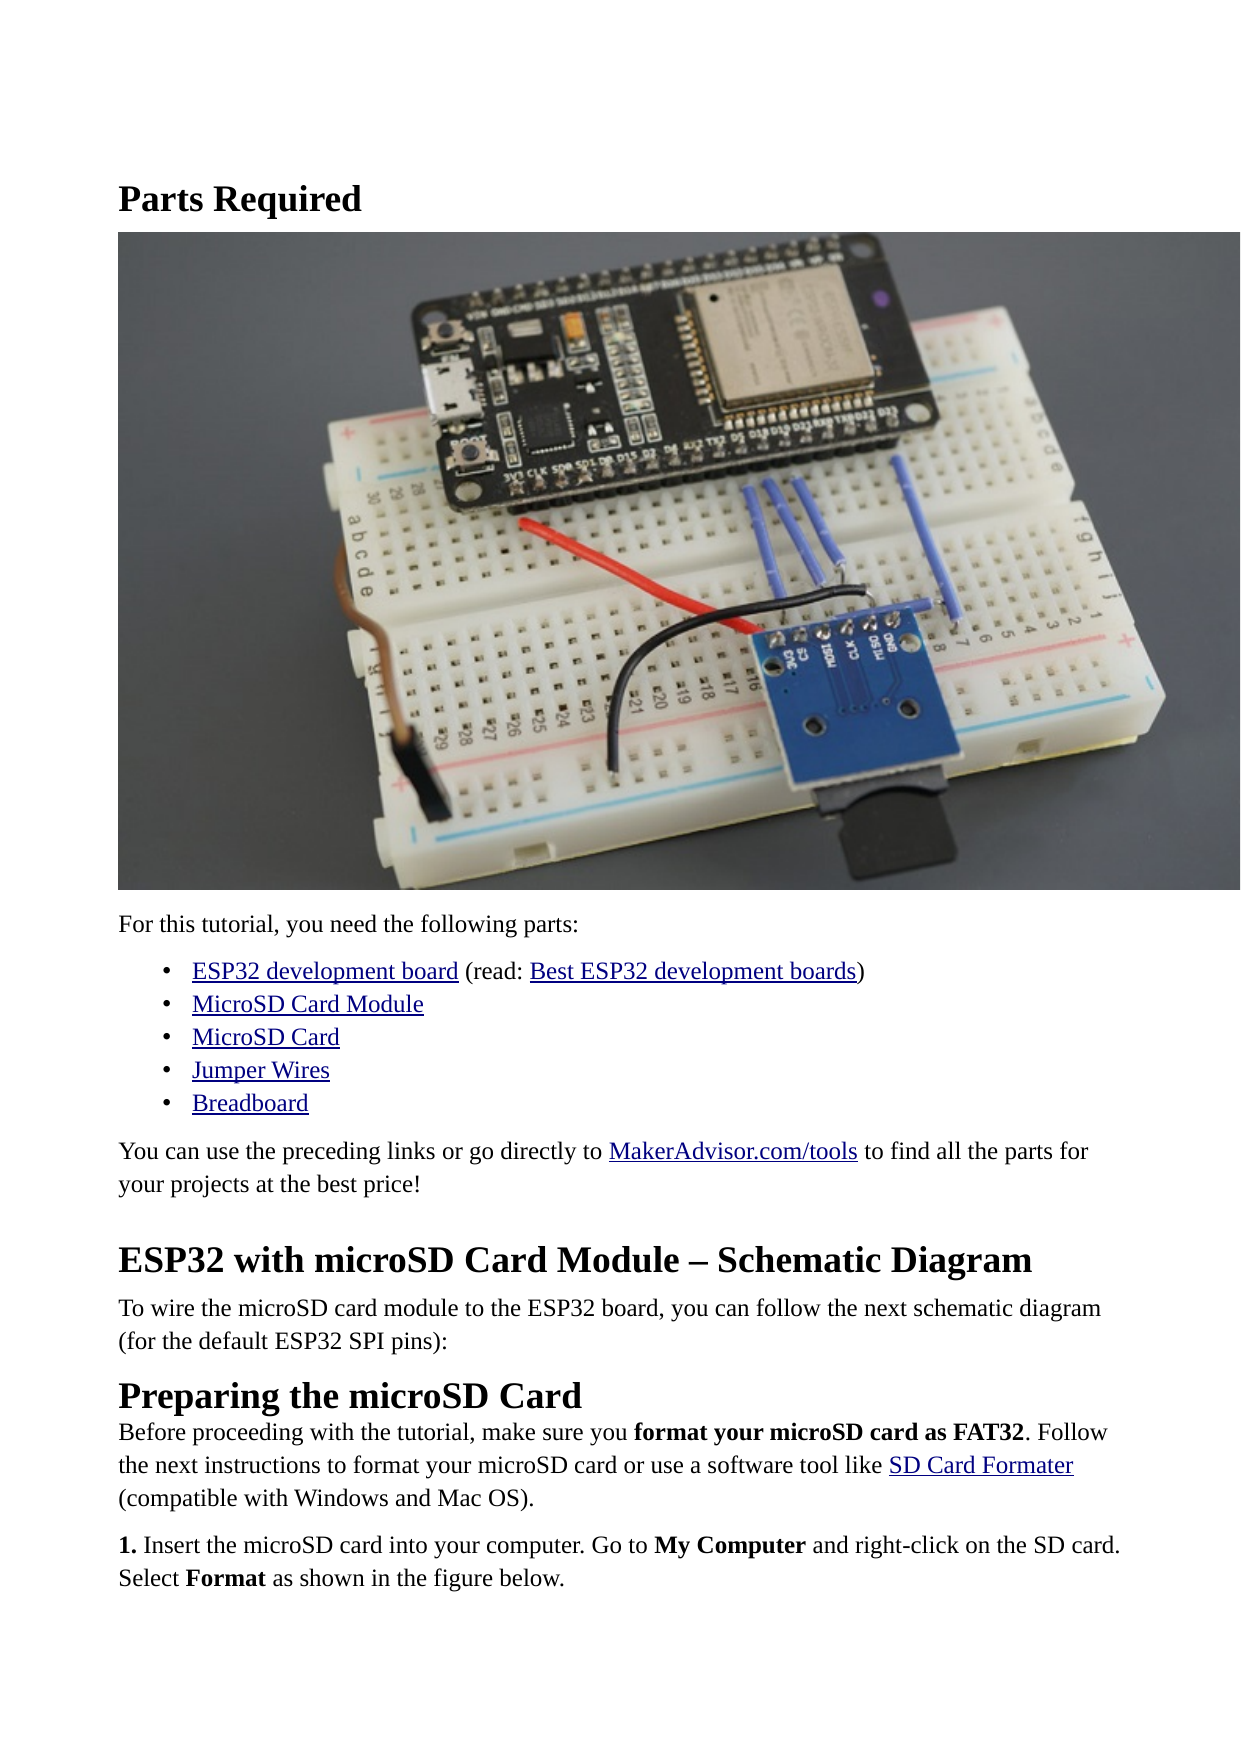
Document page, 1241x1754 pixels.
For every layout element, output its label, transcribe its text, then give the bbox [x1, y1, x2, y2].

text To wire the microSD card module to the ESP32 board, you can follow the next schematic diagram (for the default ESP32 SPI pins): [118, 1293, 1122, 1355]
list Jumper Wires [162, 1055, 1122, 1084]
list MicroSD Card [162, 1022, 1122, 1051]
subtitle Preparing the microSD Card [118, 1374, 1122, 1417]
text Before proceeding with the tutorial, make sure you format your microSD card as FAT32. Follow the next instructions to format your microSD card or use a software tool like SD Card Formater (compatible with Windows and Mac OS). [118, 1417, 1122, 1512]
subtitle ESP32 with microSD Card Module – Schematic Diagram [118, 1237, 1122, 1281]
text You can use the preceding links or go directly to MakerAdvisor.com/tools to find all the parts for your projects at the best price! [118, 1136, 1122, 1198]
text 1. Insert the microSD card into your computer. Go to My Computer and right-click on the SD card. Select Format as shown in the figure below. [118, 1530, 1122, 1592]
list ESP32 development board (read: Best ESP32 development boards) [162, 956, 1122, 985]
list MicroSD Card Module [162, 989, 1122, 1018]
text For this tutorial, you need the following parts: [118, 909, 1122, 937]
list Breadboard [162, 1088, 1122, 1117]
subtitle Parts Required [118, 176, 1122, 219]
picture [118, 232, 1241, 890]
